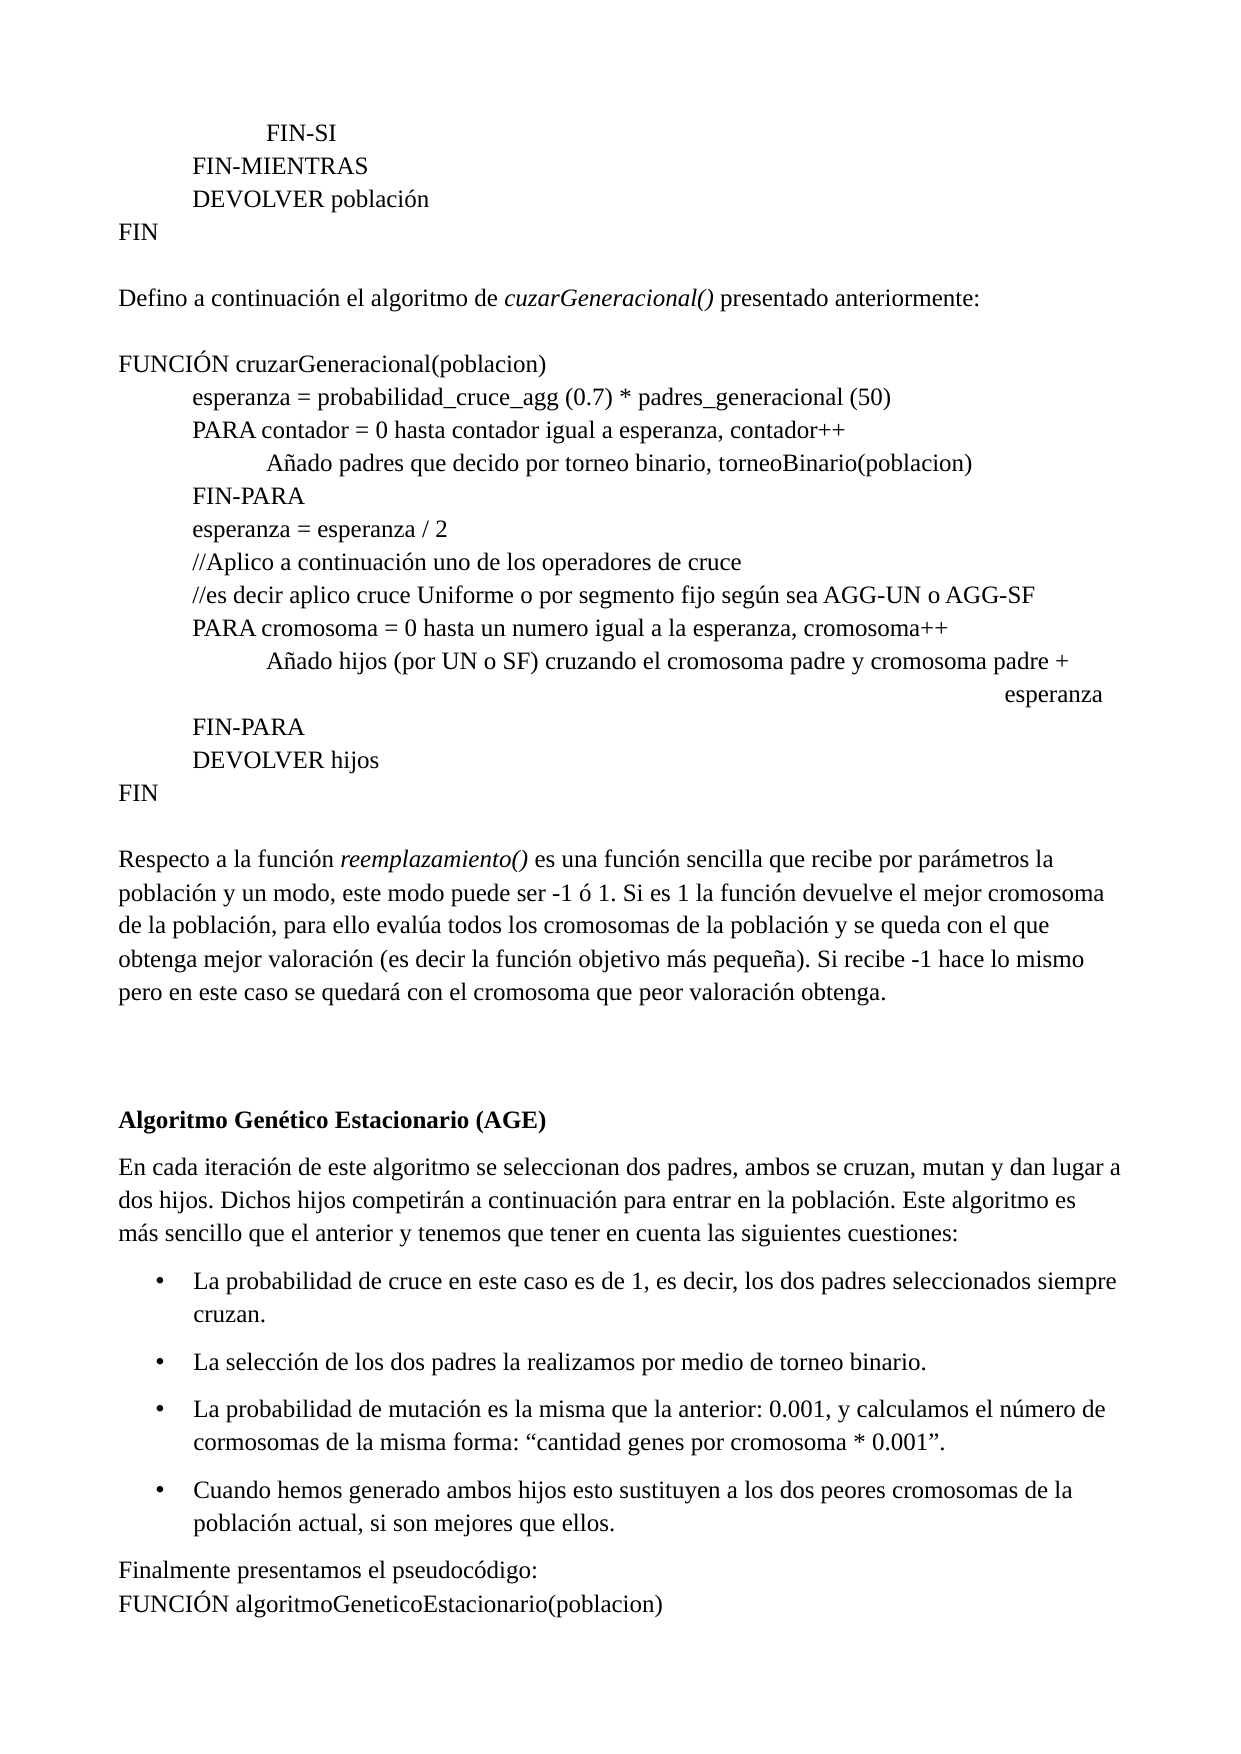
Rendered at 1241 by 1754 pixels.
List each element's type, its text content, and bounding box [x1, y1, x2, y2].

text FIN-PARA [118, 481, 1122, 510]
text Finalmente presentamos el pseudocódigo: [118, 1556, 1122, 1584]
text Defino a continuación el algoritmo de cuzarGeneracional() presentado anteriormente: [118, 283, 1122, 312]
list La selección de los dos padres la realizamos por medio de torneo binario. [156, 1347, 1122, 1376]
text FIN-PARA [118, 712, 1122, 741]
text FUNCIÓN algoritmoGeneticoEstacionario(poblacion) [118, 1589, 1122, 1617]
list Cuando hemos generado ambos hijos esto sustituyen a los dos peores cromosomas de la población actual, si son mejores que ellos. [156, 1475, 1122, 1537]
text En cada iteración de este algoritmo se seleccionan dos padres, ambos se cruzan, mutan y dan lugar a dos hijos. Dichos hijos competirán a continuación para entrar en la población. Este algoritmo es más sencillo que el anterior y tenemos que tener en cuenta las siguientes cuestiones: [118, 1152, 1122, 1247]
text DEVOLVER hijos [118, 746, 1122, 774]
text esperanza = probabilidad_cruce_agg (0.7) * padres_generacional (50) [118, 382, 1122, 411]
text Añado padres que decido por torneo binario, torneoBinario(poblacion) [118, 448, 1122, 477]
text Algoritmo Genético Estacionario (AGE) [118, 1105, 1122, 1134]
text FIN [118, 778, 1122, 807]
text PARA cromosoma = 0 hasta un numero igual a la esperanza, cromosoma++ [118, 613, 1122, 642]
text //Aplico a continuación uno de los operadores de cruce [118, 547, 1122, 576]
text Añado hijos (por UN o SF) cruzando el cromosoma padre y cromosoma padre + esperanza [118, 646, 1122, 708]
list La probabilidad de mutación es la misma que la anterior: 0.001, y calculamos el número de cormosomas de la misma forma: “cantidad genes por cromosoma * 0.001”. [156, 1394, 1122, 1456]
text PARA contador = 0 hasta contador igual a esperanza, contador++ [118, 415, 1122, 444]
text DEVOLVER población [118, 184, 1122, 213]
list La probabilidad de cruce en este caso es de 1, es decir, los dos padres seleccionados siempre cruzan. [156, 1266, 1122, 1328]
text //es decir aplico cruce Uniforme o por segmento fijo según sea AGG-UN o AGG-SF [118, 580, 1122, 609]
text Respecto a la función reemplazamiento() es una función sencilla que recibe por parámetros la población y un modo, este modo puede ser -1 ó 1. Si es 1 la función devuelve el mejor cromosoma de la población, para ello evalúa todos los cromosomas de la población y se queda con el que obtenga mejor valoración (es decir la función objetivo más pequeña). Si recibe -1 hace lo mismo pero en este caso se quedará con el cromosoma que peor valoración obtenga. [118, 844, 1122, 1005]
text FIN [118, 217, 1122, 246]
text FIN-MIENTRAS [118, 151, 1122, 180]
text FIN-SI [118, 118, 1122, 147]
text FUNCIÓN cruzarGeneracional(poblacion) [118, 349, 1122, 378]
text esperanza = esperanza / 2 [118, 514, 1122, 543]
